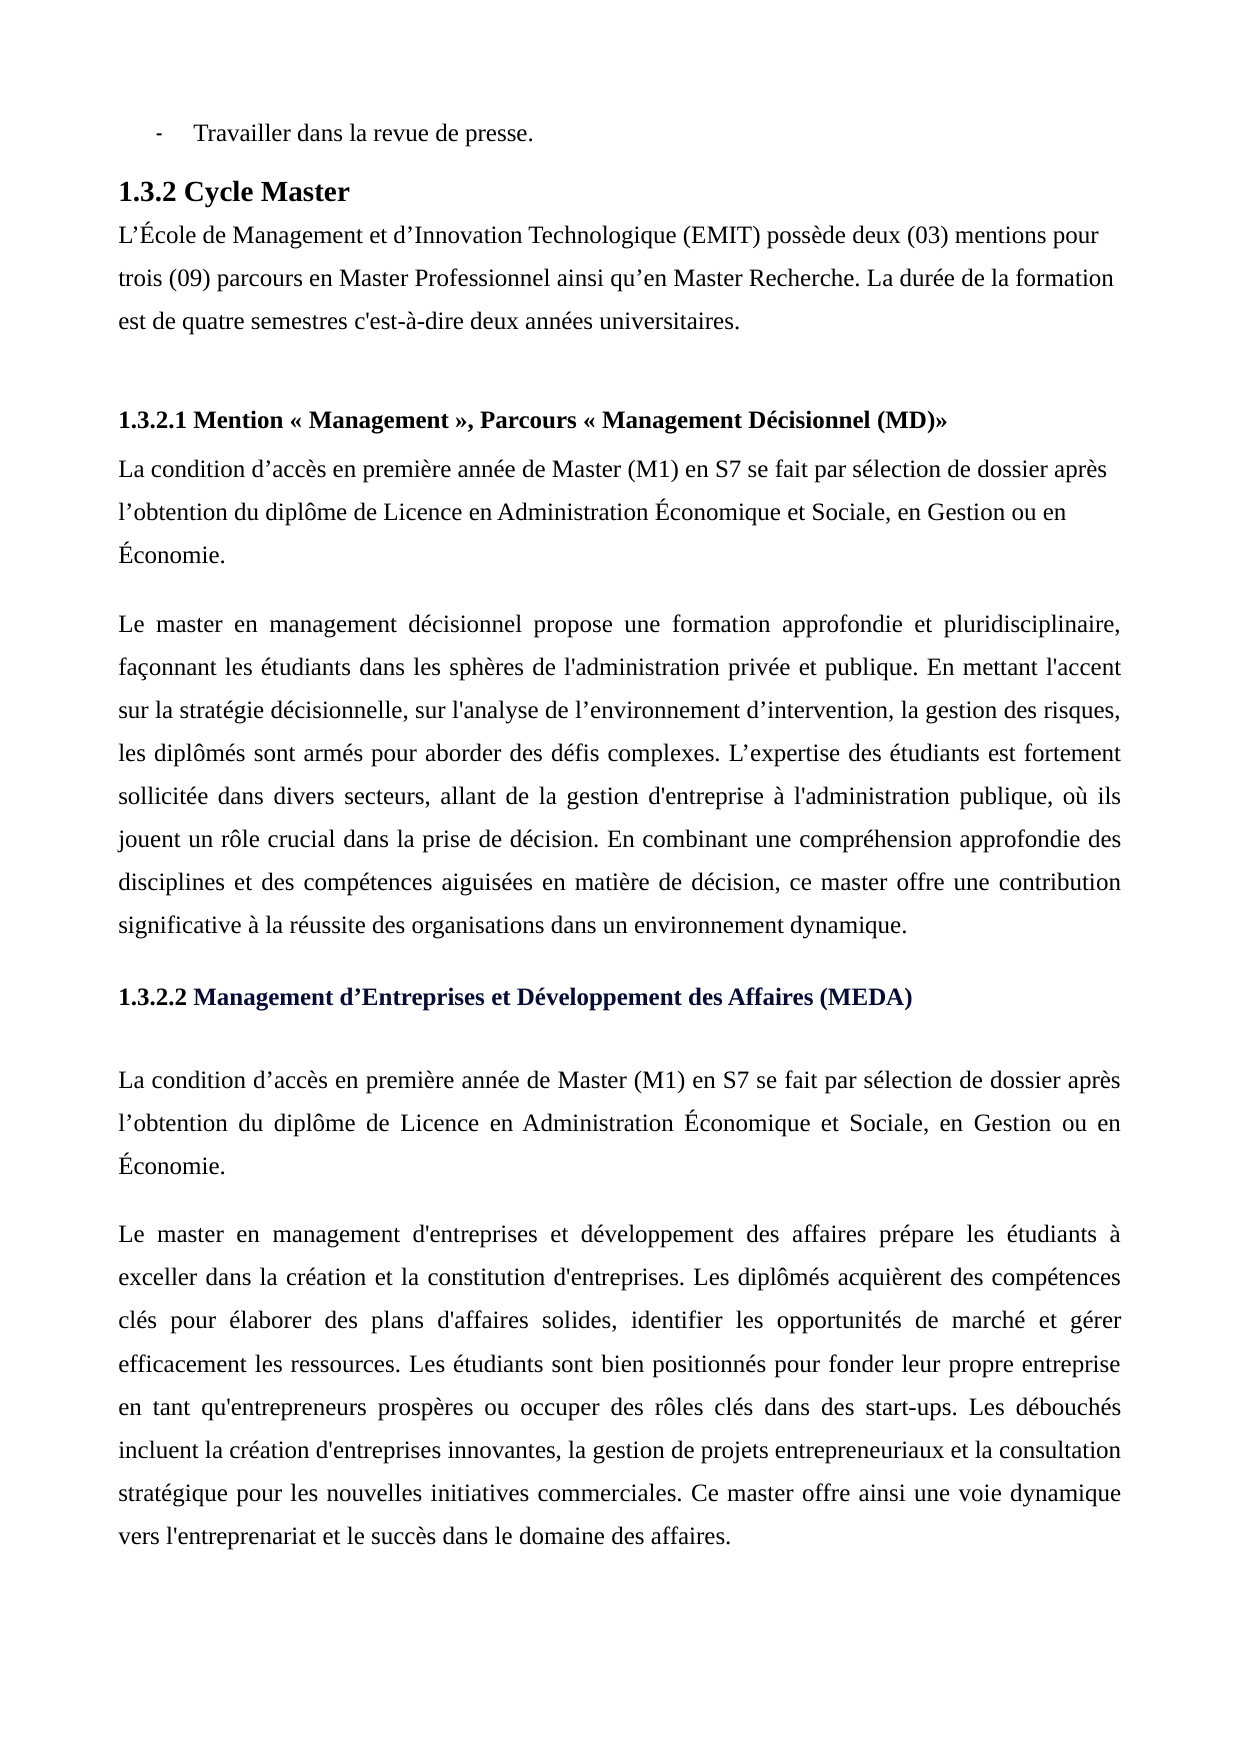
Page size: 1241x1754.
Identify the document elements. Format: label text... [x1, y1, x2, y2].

text Le master en management décisionnel propose une formation approfondie et pluridisciplinaire, façonnant les étudiants dans les sphères de l'administration privée et publique. En mettant l'accent sur la stratégie décisionnelle, sur l'analyse de l’environnement d’intervention, la gestion des risques, les diplômés sont armés pour aborder des défis complexes. L’expertise des étudiants est fortement sollicitée dans divers secteurs, allant de la gestion d'entreprise à l'administration publique, où ils jouent un rôle crucial dans la prise de décision. En combinant une compréhension approfondie des disciplines et des compétences aiguisées en matière de décision, ce master offre une contribution significative à la réussite des organisations dans un environnement dynamique. [118, 609, 1122, 939]
text L’École de Management et d’Innovation Technologique (EMIT) possède deux (03) mentions pour trois (09) parcours en Master Professionnel ainsi qu’en Master Recherche. La durée de la formation est de quatre semestres c'est-à-dire deux années universitaires. [118, 220, 1122, 335]
subtitle 1.3.2.1 Mention « Management », Parcours « Management Décisionnel (MD)» [118, 405, 1122, 434]
text Le master en management d'entreprises et développement des affaires prépare les étudiants à exceller dans la création et la constitution d'entreprises. Les diplômés acquièrent des compétences clés pour élaborer des plans d'affaires solides, identifier les opportunités de marché et gérer efficacement les ressources. Les étudiants sont bien positionnés pour fonder leur propre entreprise en tant qu'entrepreneurs prospères ou occuper des rôles clés dans des start-ups. Les débouchés incluent la création d'entreprises innovantes, la gestion de projets entrepreneuriaux et la consultation stratégique pour les nouvelles initiatives commerciales. Ce master offre ainsi une voie dynamique vers l'entreprenariat et le succès dans le domaine des affaires. [118, 1219, 1122, 1550]
subtitle 1.3.2 Cycle Master [118, 174, 1122, 207]
text 1.3.2.2 Management d’Entreprises et Développement des Affaires (MEDA) [118, 982, 1122, 1011]
list Travailler dans la revue de presse. [156, 118, 1122, 147]
text La condition d’accès en première année de Master (M1) en S7 se fait par sélection de dossier après l’obtention du diplôme de Licence en Administration Économique et Sociale, en Gestion ou en Économie. [118, 1065, 1122, 1180]
text La condition d’accès en première année de Master (M1) en S7 se fait par sélection de dossier après l’obtention du diplôme de Licence en Administration Économique et Sociale, en Gestion ou en Économie. [118, 454, 1122, 569]
